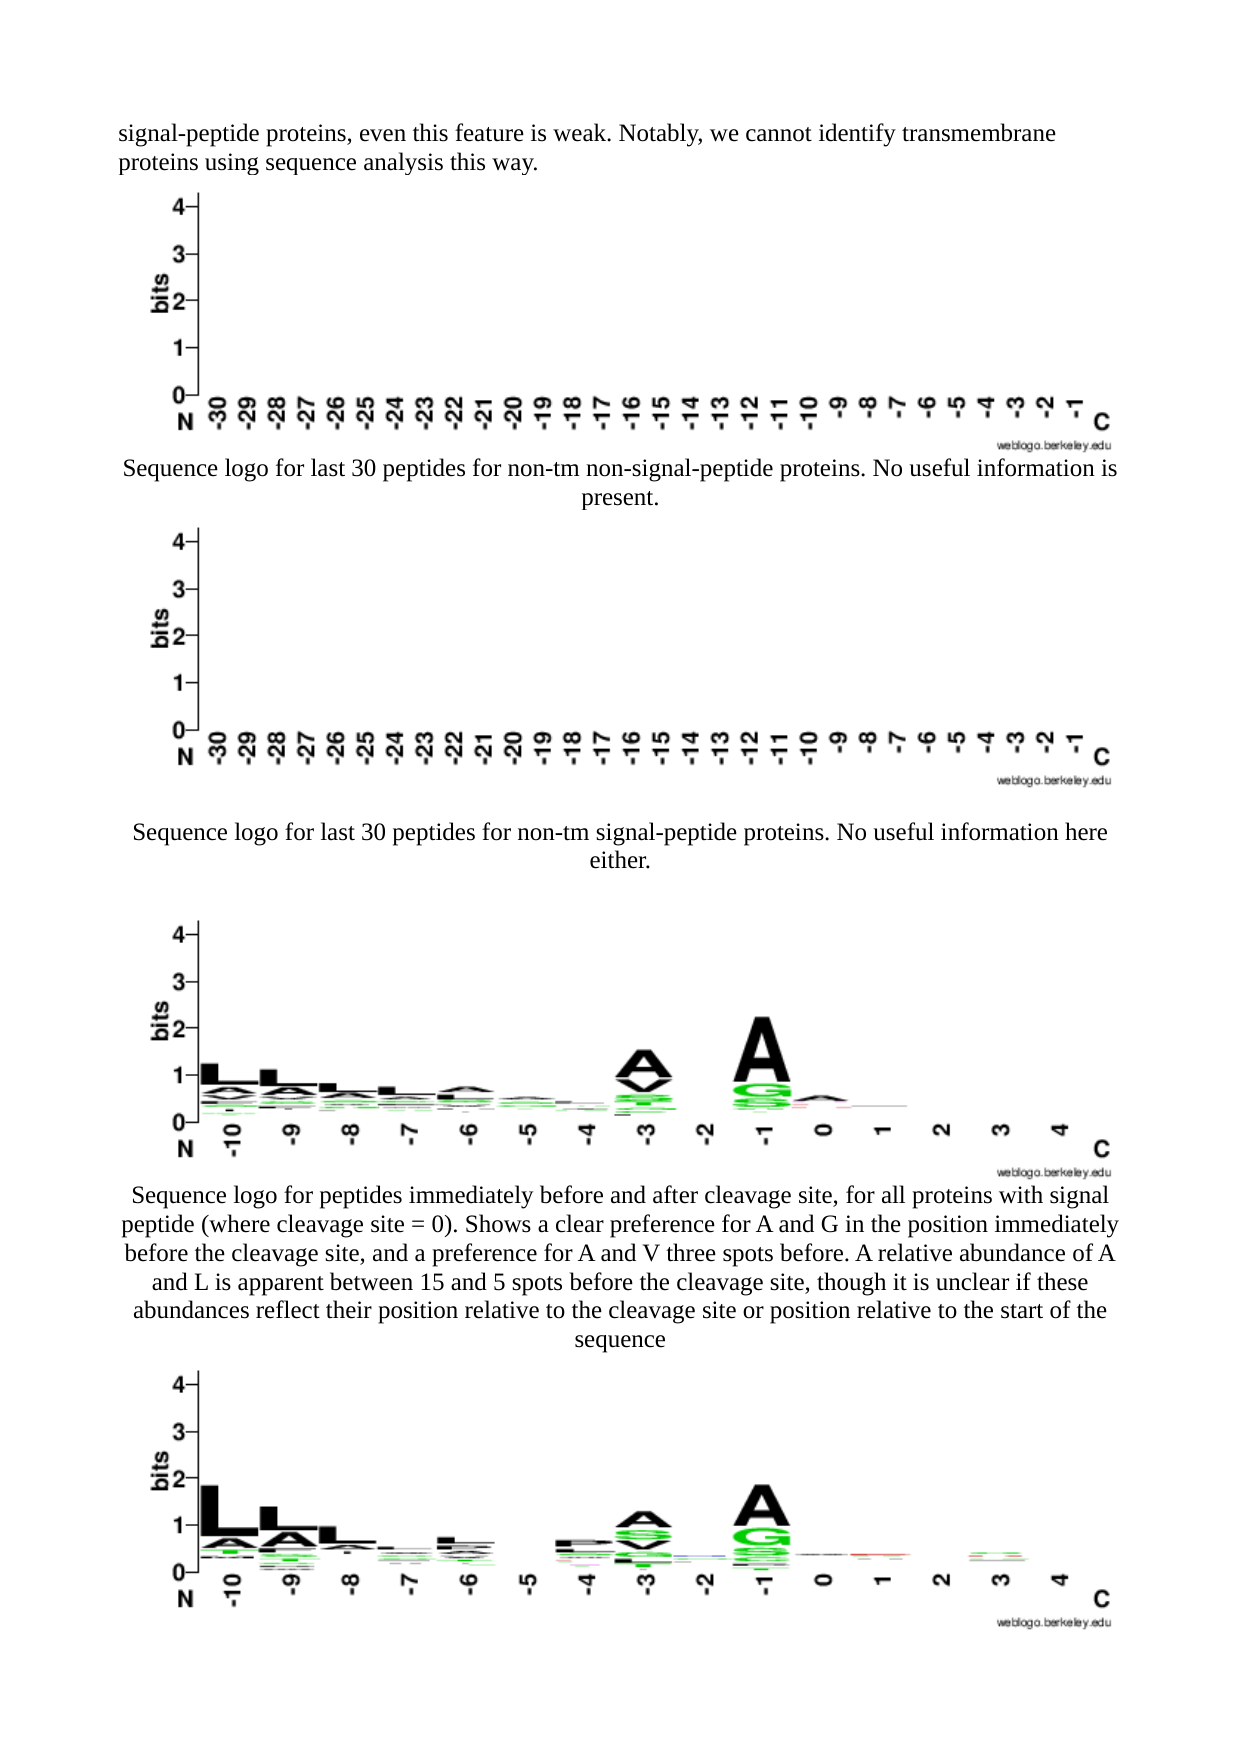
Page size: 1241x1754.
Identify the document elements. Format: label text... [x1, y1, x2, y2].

picture [118, 510, 1123, 789]
text signal-peptide proteins, even this feature is weak. Notably, we cannot identify transmembrane proteins using sequence analysis this way. [118, 118, 1122, 175]
text Sequence logo for last 30 peptides for non-tm non-signal-peptide proteins. No useful information is present. [118, 454, 1122, 510]
picture [118, 903, 1123, 1181]
picture [118, 1353, 1123, 1631]
text Sequence logo for peptides immediately before and after cleavage site, for all proteins with signal peptide (where cleavage site = 0). Shows a clear preference for A and G in the position immediately before the cleavage site, and a preference for A and V three spots before. A relative abundance of A and L is apparent between 15 and 5 spots before the cleavage site, though it is unclear if these abundances reflect their position relative to the cleavage site or position relative to the start of the sequence [118, 1181, 1122, 1353]
text Sequence logo for last 30 peptides for non-tm signal-peptide proteins. No useful information here either. [118, 817, 1122, 874]
picture [118, 175, 1123, 454]
